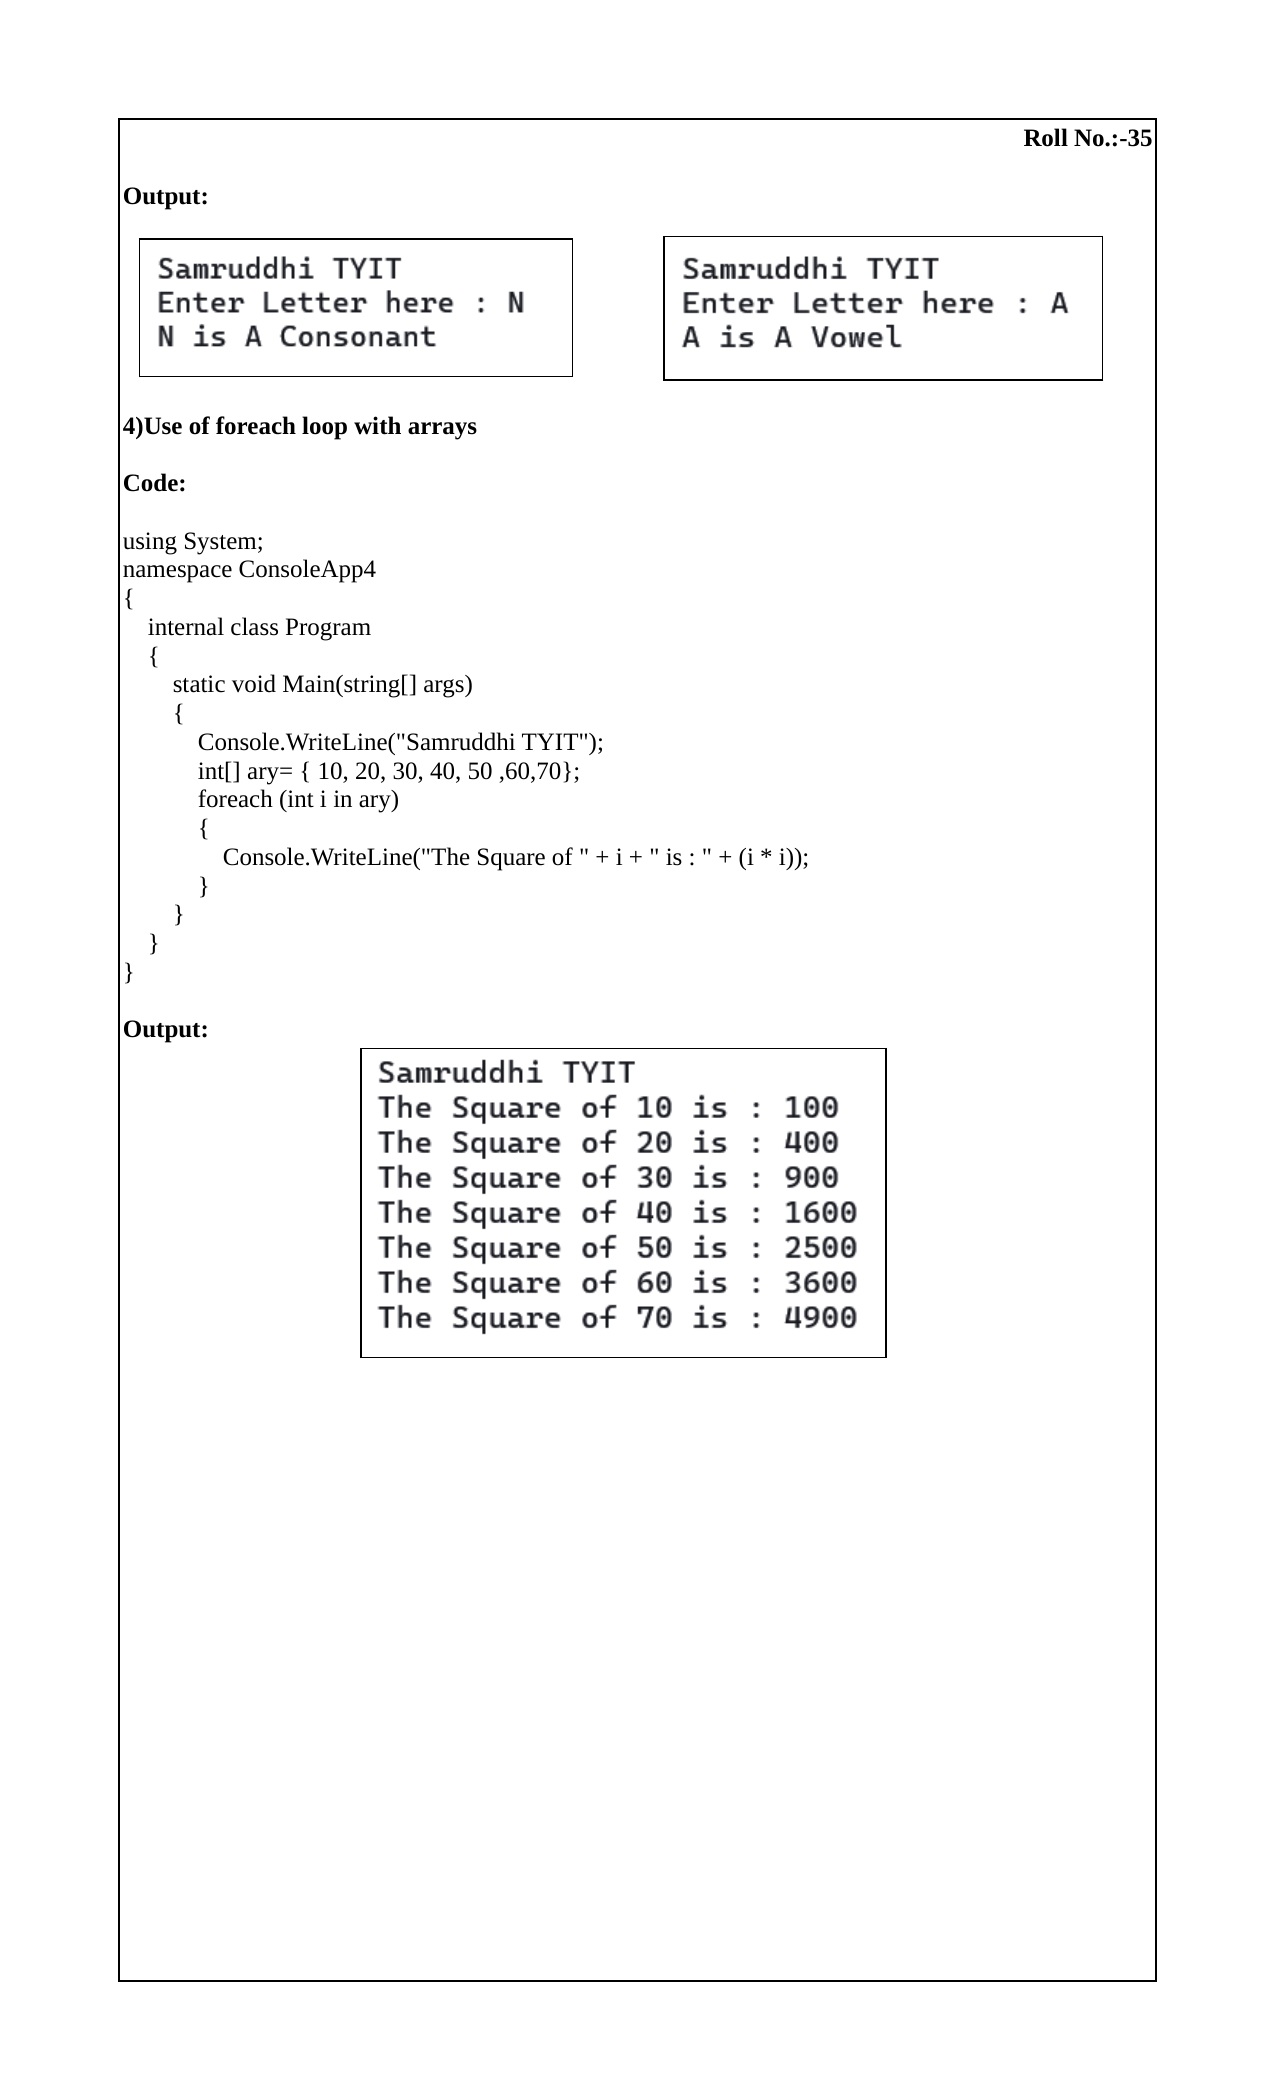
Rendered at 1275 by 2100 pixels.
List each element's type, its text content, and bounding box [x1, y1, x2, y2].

picture [143, 242, 569, 373]
text Console.WriteLine("The Square of " + i + " is : " + (i * i)); [123, 842, 1152, 871]
text 4)Use of foreach loop with arrays [123, 411, 1152, 439]
text int[] ary= { 10, 20, 30, 40, 50 ,60,70}; [123, 756, 1152, 784]
picture [667, 240, 1099, 377]
text } [123, 871, 1152, 899]
text internal class Program [123, 612, 1152, 641]
text { [123, 641, 1152, 669]
text using System; [123, 526, 1152, 554]
text { [123, 813, 1152, 842]
text namespace ConsoleApp4 [123, 554, 1152, 583]
text { [123, 583, 1152, 612]
text foreach (int i in ary) [123, 784, 1152, 813]
text Output: [123, 1014, 1152, 1043]
text static void Main(string[] args) [123, 669, 1152, 698]
text Output: [123, 181, 1152, 209]
text } [123, 928, 1152, 957]
picture [364, 1051, 883, 1354]
text Code: [123, 468, 1152, 497]
text } [123, 899, 1152, 928]
text } [123, 957, 1152, 986]
text { [123, 698, 1152, 727]
text Console.WriteLine("Samruddhi TYIT"); [123, 727, 1152, 756]
